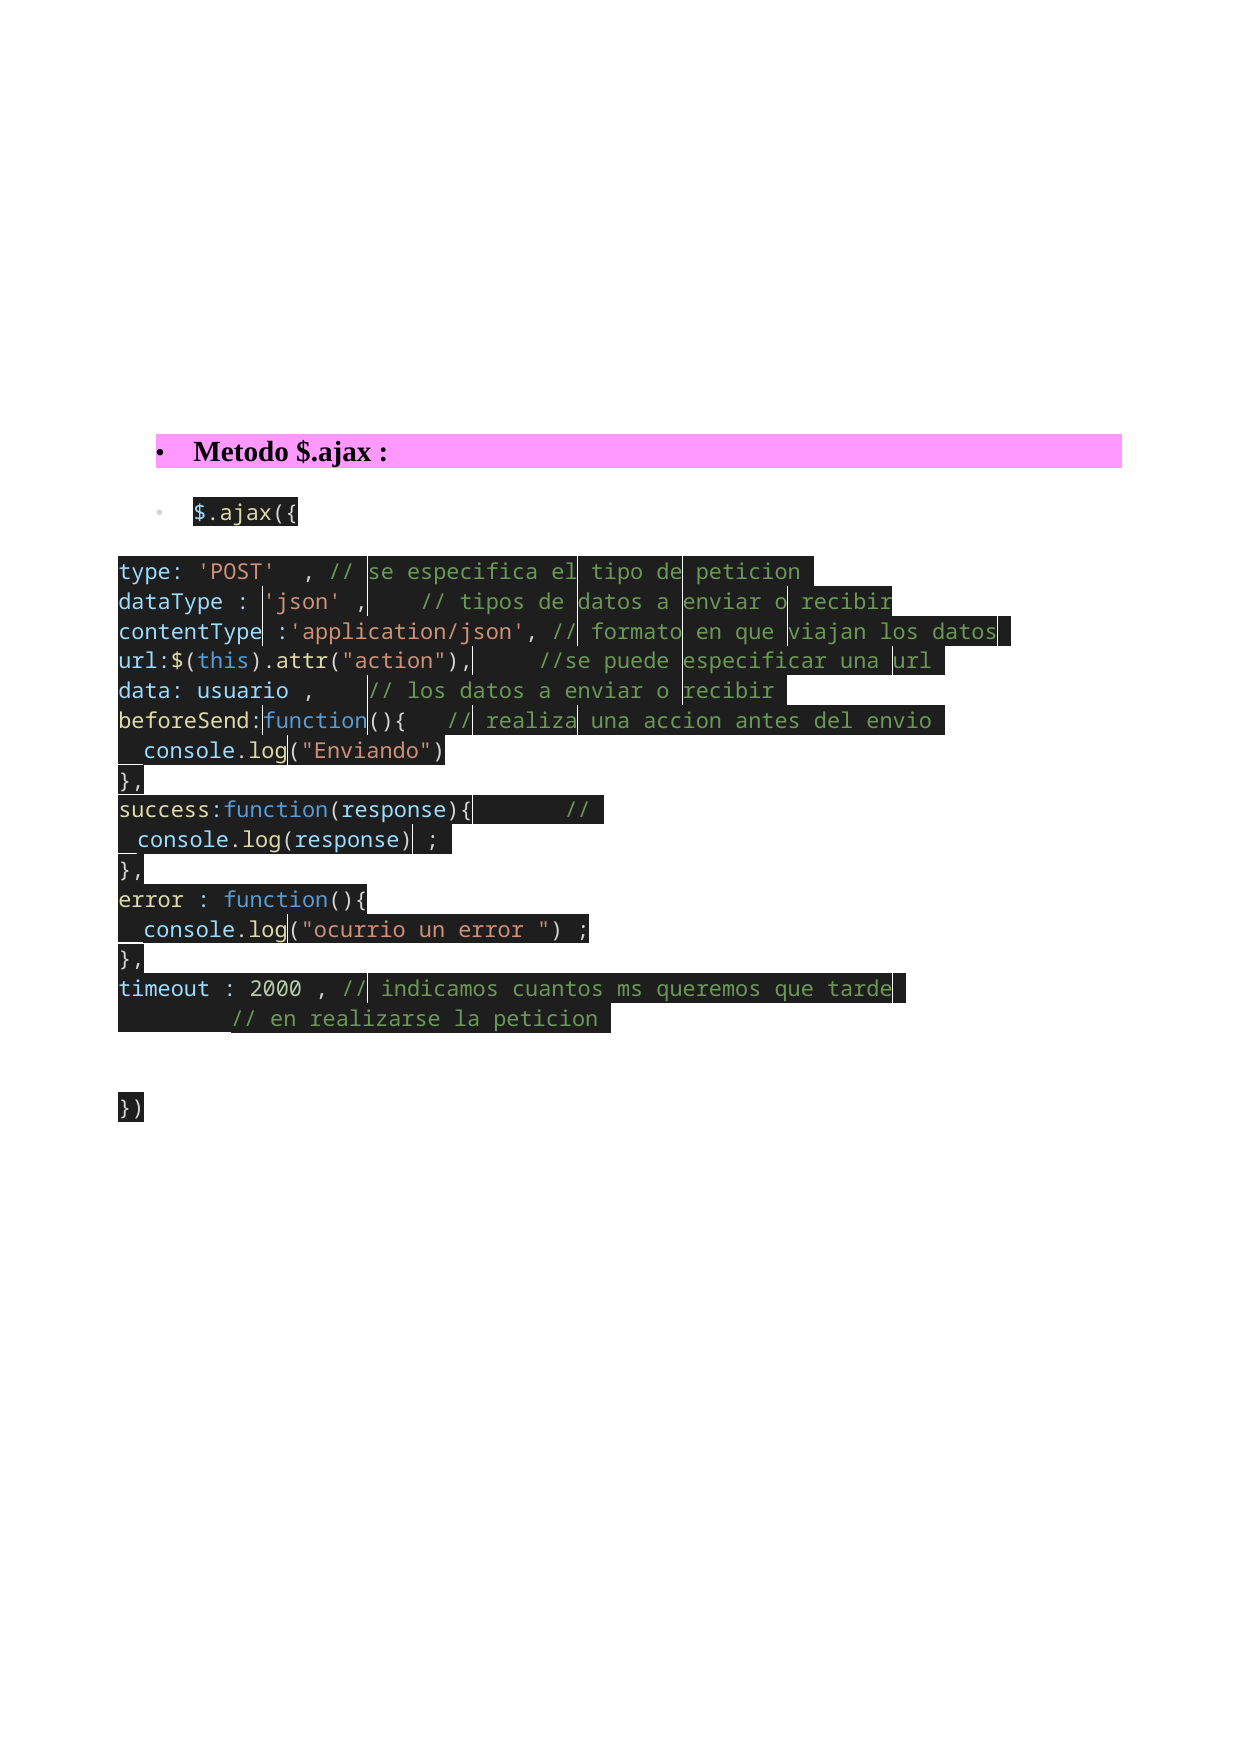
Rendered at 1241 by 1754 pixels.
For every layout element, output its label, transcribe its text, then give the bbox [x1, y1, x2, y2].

text }, [118, 943, 1122, 973]
text contentType :'application/json', // formato en que viajan los datos [118, 616, 1122, 646]
text }, [118, 765, 1122, 794]
text console.log(response) ; [118, 824, 1122, 854]
text type: 'POST' , // se especifica el tipo de peticion [118, 556, 1122, 586]
text url:$(this).attr("action"), //se puede especificar una url [118, 646, 1122, 675]
text beforeSend:function(){ // realiza una accion antes del envio [118, 705, 1122, 735]
text timeout : 2000 , // indicamos cuantos ms queremos que tarde [118, 973, 1122, 1003]
list $.ajax({ [156, 497, 1122, 526]
text dataType : 'json' , // tipos de datos a enviar o recibir [118, 586, 1122, 616]
text data: usuario , // los datos a enviar o recibir [118, 675, 1122, 705]
text }) [118, 1092, 1122, 1122]
text success:function(response){ // [118, 794, 1122, 824]
list Metodo $.ajax : [156, 434, 1122, 468]
text error : function(){ [118, 884, 1122, 914]
text // en realizarse la peticion [118, 1003, 1122, 1033]
text }, [118, 854, 1122, 884]
text console.log("ocurrio un error ") ; [118, 914, 1122, 943]
text console.log("Enviando") [118, 735, 1122, 765]
